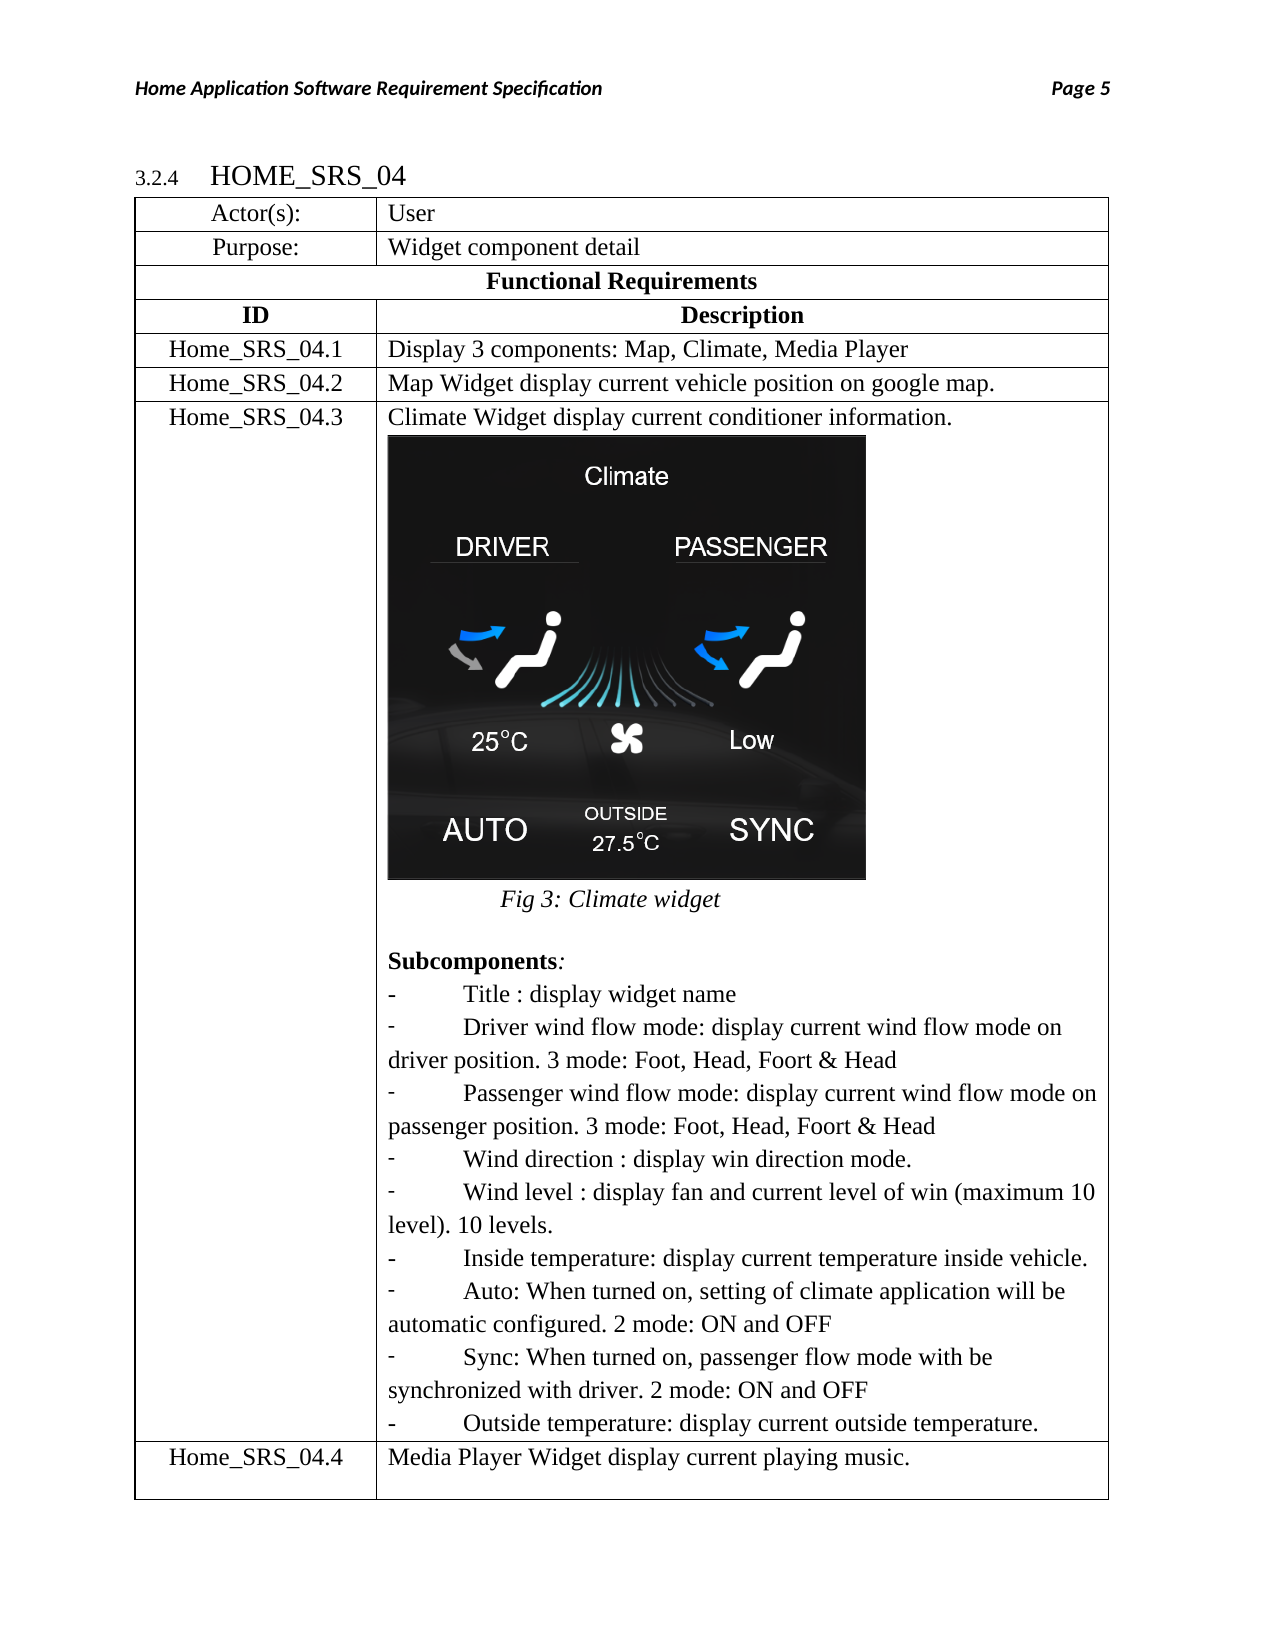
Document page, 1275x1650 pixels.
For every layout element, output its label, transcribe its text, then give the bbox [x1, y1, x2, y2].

table_cell Description [377, 300, 1108, 333]
table_cell Climate Widget display current conditioner information. Fig 3: Climate widget Subcomponents: Title : display widget name Driver wind flow mode: display current wind flow mode on driver position. 3 mode: Foot, Head, Foort & Head Passenger wind flow mode: display current wind flow mode on passenger position. 3 mode: Foot, Head, Foort & Head Wind direction : display win direction mode. Wind level : display fan and current level of win (maximum 10 level). 10 levels. Inside temperature: display current temperature inside vehicle. Auto: When turned on, setting of climate application will be automatic configured. 2 mode: ON and OFF Sync: When turned on, passenger flow mode with be synchronized with driver. 2 mode: ON and OFF Outside temperature: display current outside temperature. [377, 402, 1108, 1441]
table_header User [377, 198, 1108, 231]
table_cell Home_SRS_04.4 [136, 1442, 376, 1499]
table_header Actor(s): [136, 198, 376, 231]
table_cell Purpose: [136, 232, 376, 265]
table_cell Home_SRS_04.2 [136, 368, 376, 401]
subtitle Home_SRS_04 [135, 158, 1140, 192]
picture [387, 435, 866, 880]
table_cell Display 3 components: Map, Climate, Media Player [377, 334, 1108, 367]
table_cell Media Player Widget display current playing music. [377, 1442, 1108, 1499]
table_cell Map Widget display current vehicle position on google map. [377, 368, 1108, 401]
table_cell Functional Requirements [136, 266, 1108, 299]
table_cell Widget component detail [377, 232, 1108, 265]
table_cell Home_SRS_04.3 [136, 402, 376, 1441]
table_cell Home_SRS_04.1 [136, 334, 376, 367]
table_cell ID [136, 300, 376, 333]
